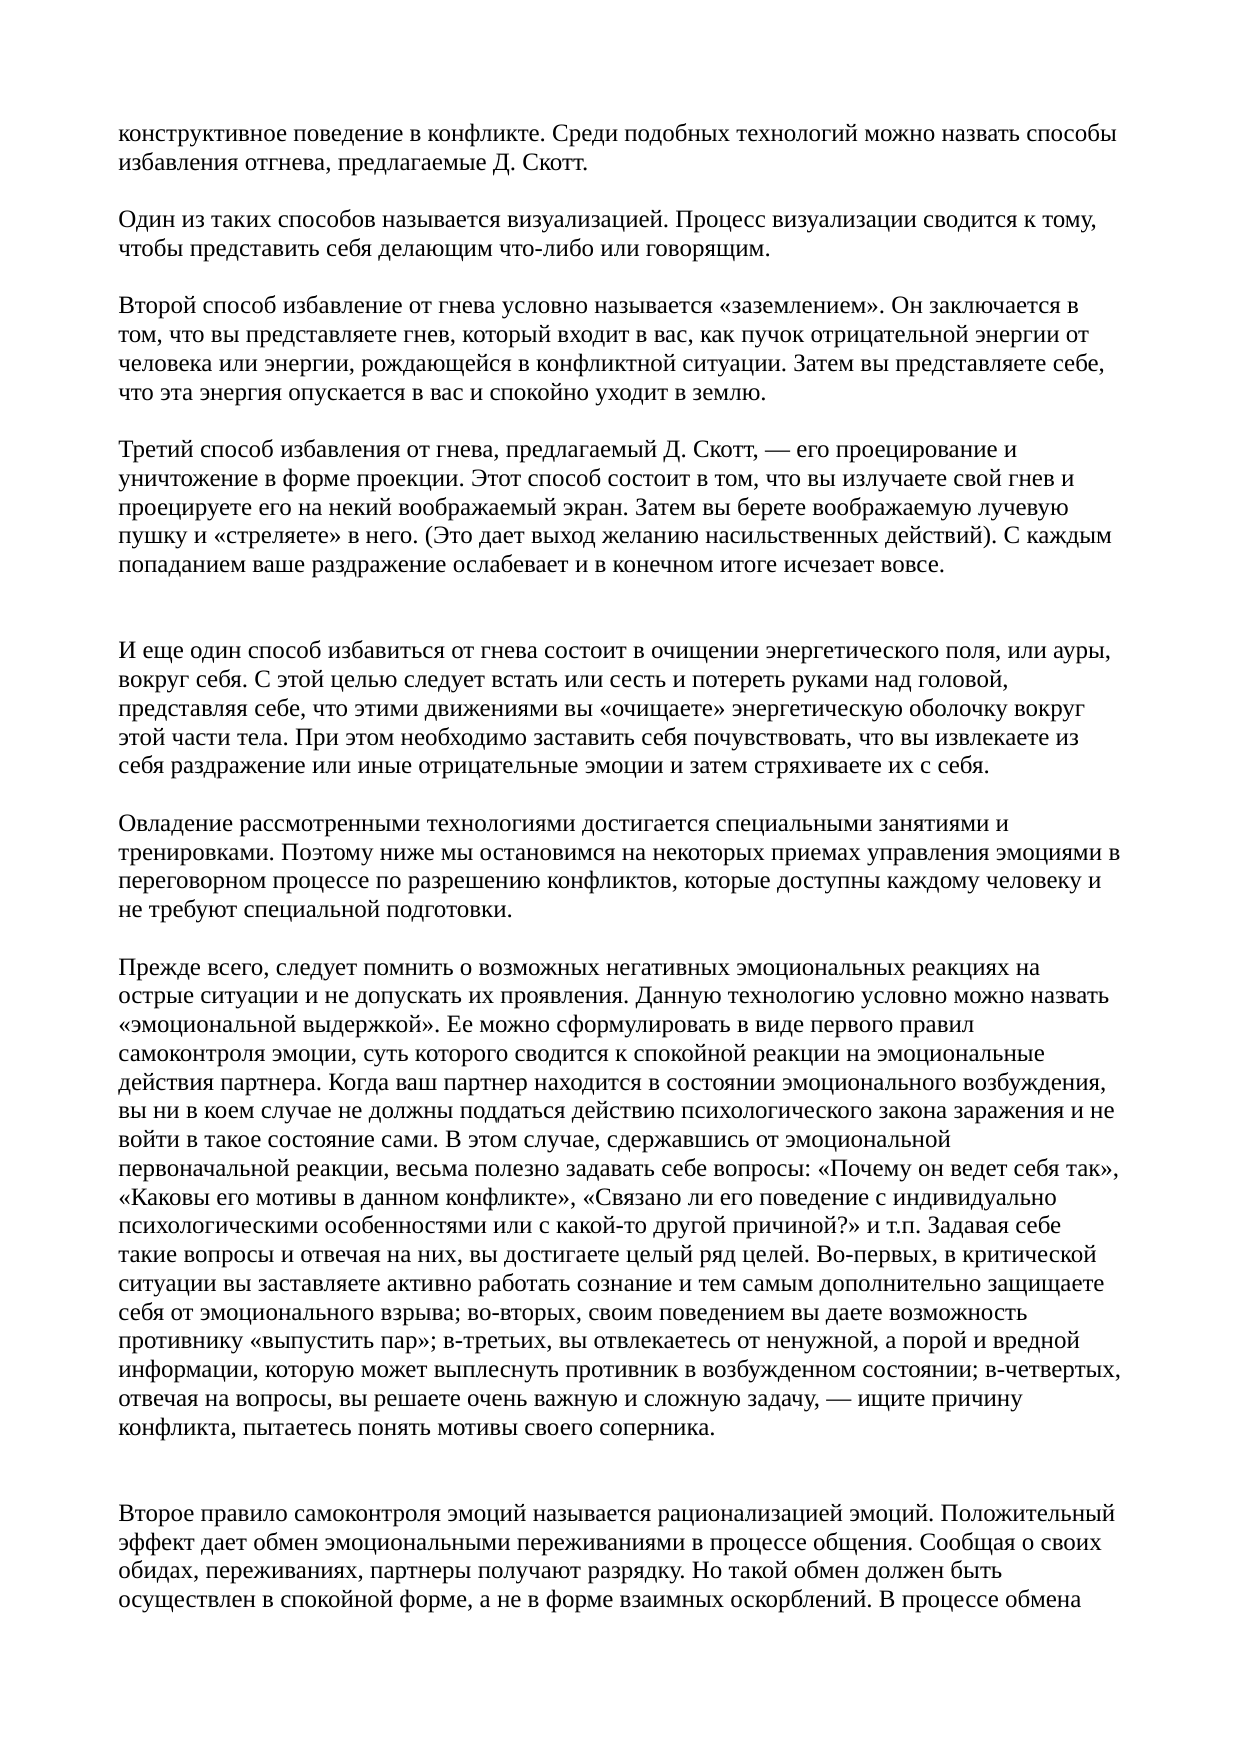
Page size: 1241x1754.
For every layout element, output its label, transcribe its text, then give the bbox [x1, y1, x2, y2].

text Прежде всего, следует помнить о возможных негативных эмоциональных реакциях на острые ситуации и не допускать их проявления. Данную технологию условно можно назвать «эмоциональной выдержкой». Ее можно сформулировать в виде первого правил самоконтроля эмоции, суть которого сводится к спокойной реакции на эмоциональные действия партнера. Когда ваш партнер находится в состоянии эмоционального возбуждения, вы ни в коем случае не должны поддаться действию психологического закона заражения и не войти в такое состояние сами. В этом случае, сдержавшись от эмоциональной первоначальной реакции, весьма полезно задавать себе вопросы: «Почему он ведет себя так», «Каковы его мотивы в данном конфликте», «Связано ли его поведение с индивидуально психологическими особенностями или с какой-то другой причиной?» и т.п. Задавая себе такие вопросы и отвечая на них, вы достигаете целый ряд целей. Во-первых, в критической ситуации вы заставляете активно работать сознание и тем самым дополнительно защищаете себя от эмоционального взрыва; во-вторых, своим поведением вы даете возможность противнику «выпустить пар»; в-третьих, вы отвлекаетесь от ненужной, а порой и вредной информации, которую может выплеснуть противник в возбужденном состоянии; в-четвертых, отвечая на вопросы, вы решаете очень важную и сложную задачу, — ищите причину конфликта, пытаетесь понять мотивы своего соперника. [118, 952, 1122, 1441]
text Третий способ избавления от гнева, предлагаемый Д. Скотт, — его проецирование и уничтожение в форме проекции. Этот способ состоит в том, что вы излучаете свой гнев и проецируете его на некий воображаемый экран. Затем вы берете воображаемую лучевую пушку и «стреляете» в него. (Это дает выход желанию насильственных действий). С каждым попаданием ваше раздражение ослабевает и в конечном итоге исчезает вовсе. [118, 434, 1122, 578]
text Второе правило самоконтроля эмоций называется рационализацией эмоций. Положительный эффект дает обмен эмоциональными переживаниями в процессе общения. Сообщая о своих обидах, переживаниях, партнеры получают разрядку. Но такой обмен должен быть осуществлен в спокойной форме, а не в форме взаимных оскорблений. В процессе обмена [118, 1498, 1122, 1613]
text Второй способ избавление от гнева условно называется «заземлением». Он заключается в том, что вы представляете гнев, который входит в вас, как пучок отрицательной энергии от человека или энергии, рождающейся в конфликтной ситуации. Затем вы представляете себе, что эта энергия опускается в вас и спокойно уходит в землю. [118, 291, 1122, 406]
text Овладение рассмотренными технологиями достигается специальными занятиями и тренировками. Поэтому ниже мы остановимся на некоторых приемах управления эмоциями в переговорном процессе по разрешению конфликтов, которые доступны каждому человеку и не требуют специальной подготовки. [118, 808, 1122, 923]
text Один из таких способов называется визуализацией. Процесс визуализации сводится к тому, чтобы представить себя делающим что-либо или говорящим. [118, 204, 1122, 262]
text И еще один способ избавиться от гнева состоит в очищении энергетического поля, или ауры, вокруг себя. С этой целью следует встать или сесть и потереть руками над головой, представляя себе, что этими движениями вы «очищаете» энергетическую оболочку вокруг этой части тела. При этом необходимо заставить себя почувствовать, что вы извлекаете из себя раздражение или иные отрицательные эмоции и затем стряхиваете их с себя. [118, 636, 1122, 779]
text конструктивное поведение в конфликте. Среди подобных технологий можно назвать способы избавления отгнева, предлагаемые Д. Скотт. [118, 118, 1122, 176]
